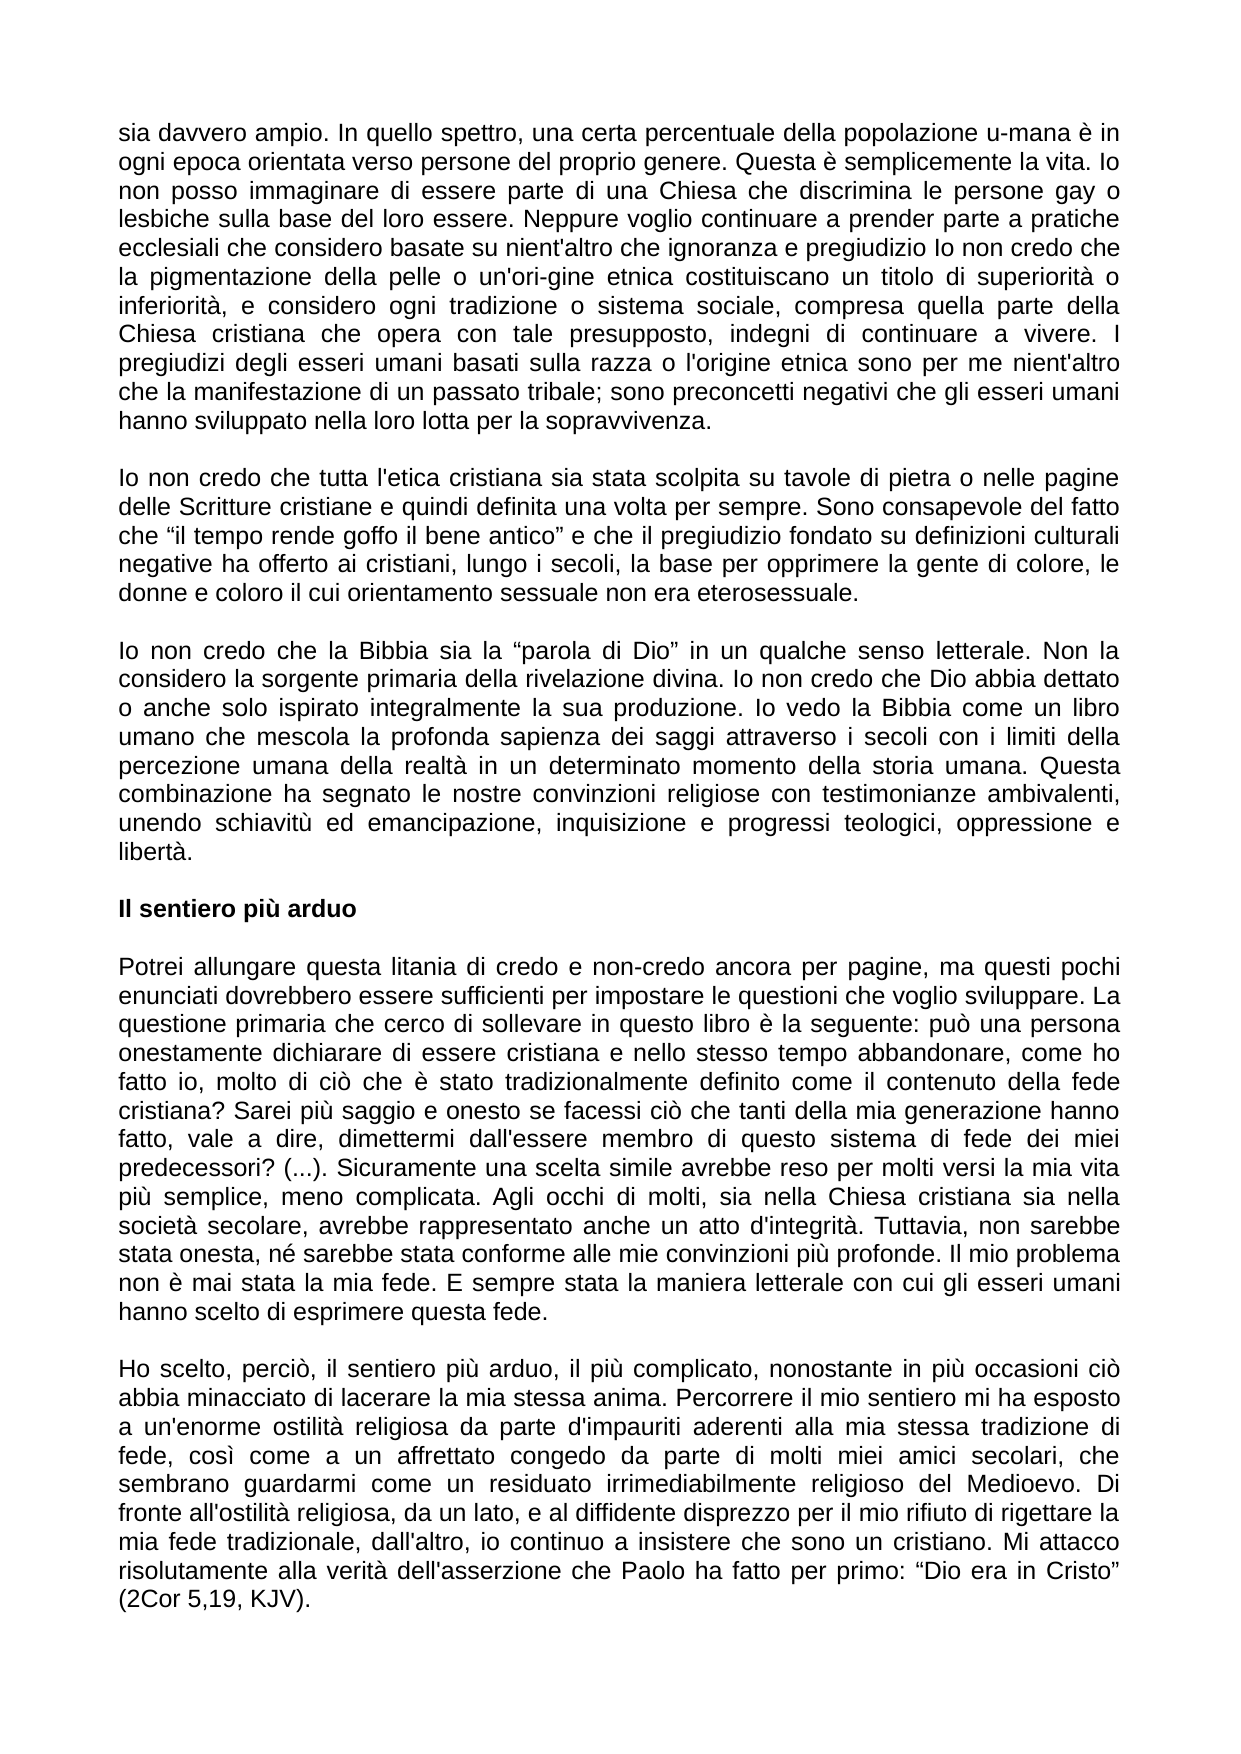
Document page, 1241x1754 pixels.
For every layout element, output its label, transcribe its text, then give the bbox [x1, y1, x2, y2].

text sia davvero ampio. In quello spettro, una certa percentuale della popolazione u-mana è in ogni epoca orientata verso persone del proprio genere. Questa è semplicemente la vita. Io non posso immaginare di essere parte di una Chiesa che discrimina le persone gay o lesbiche sulla base del loro essere. Neppure voglio continuare a prender parte a pratiche ecclesiali che considero basate su nient'altro che ignoranza e pregiudizio Io non credo che la pigmentazione della pelle o un'ori-gine etnica costituiscano un titolo di superiorità o inferiorità, e considero ogni tradizione o sistema sociale, compresa quella parte della Chiesa cristiana che opera con tale presupposto, indegni di continuare a vivere. I pregiudizi degli esseri umani basati sulla razza o l'origine etnica sono per me nient'altro che la manifestazione di un passato tribale; sono preconcetti negativi che gli esseri umani hanno sviluppato nella loro lotta per la sopravvivenza. [118, 118, 1122, 434]
text Io non credo che la Bibbia sia la “parola di Dio” in un qualche senso letterale. Non la considero la sorgente primaria della rivelazione divina. Io non credo che Dio abbia dettato o anche solo ispirato integralmente la sua produzione. Io vedo la Bibbia come un libro umano che mescola la profonda sapienza dei saggi attraverso i secoli con i limiti della percezione umana della realtà in un determinato momento della storia umana. Questa combinazione ha segnato le nostre convinzioni religiose con testimonianze ambivalenti, unendo schiavitù ed emancipazione, inquisizione e progressi teologici, oppressione e libertà. [118, 636, 1122, 866]
text Ho scelto, perciò, il sentiero più arduo, il più complicato, nonostante in più occasioni ciò abbia minacciato di lacerare la mia stessa anima. Percorrere il mio sentiero mi ha esposto a un'enorme ostilità religiosa da parte d'impauriti aderenti alla mia stessa tradizione di fede, così come a un affrettato congedo da parte di molti miei amici secolari, che sembrano guardarmi come un residuato irrimediabilmente religioso del Medioevo. Di fronte all'ostilità religiosa, da un lato, e al diffidente disprezzo per il mio rifiuto di rigettare la mia fede tradizionale, dall'altro, io continuo a insistere che sono un cristiano. Mi attacco risolutamente alla verità dell'asserzione che Paolo ha fatto per primo: “Dio era in Cristo” (2Cor 5,19, KJV). [118, 1354, 1122, 1613]
text Io non credo che tutta l'etica cristiana sia stata scolpita su tavole di pietra o nelle pagine delle Scritture cristiane e quindi definita una volta per sempre. Sono consapevole del fatto che “il tempo rende goffo il bene antico” e che il pregiudizio fondato su definizioni culturali negative ha offerto ai cristiani, lungo i secoli, la base per opprimere la gente di colore, le donne e coloro il cui orientamento sessuale non era eterosessuale. [118, 463, 1122, 607]
text Il sentiero più arduo [118, 894, 1122, 923]
text Potrei allungare questa litania di credo e non-credo ancora per pagine, ma questi pochi enunciati dovrebbero essere sufficienti per impostare le questioni che voglio sviluppare. La questione primaria che cerco di sollevare in questo libro è la seguente: può una persona onestamente dichiarare di essere cristiana e nello stesso tempo abbandonare, come ho fatto io, molto di ciò che è stato tradizionalmente definito come il contenuto della fede cristiana? Sarei più saggio e onesto se facessi ciò che tanti della mia generazione hanno fatto, vale a dire, dimettermi dall'essere membro di questo sistema di fede dei miei predecessori? (...). Sicuramente una scelta simile avrebbe reso per molti versi la mia vita più semplice, meno complicata. Agli occhi di molti, sia nella Chiesa cristiana sia nella società secolare, avrebbe rappresentato anche un atto d'integrità. Tuttavia, non sarebbe stata onesta, né sarebbe stata conforme alle mie convinzioni più profonde. Il mio problema non è mai stata la mia fede. E sempre stata la maniera letterale con cui gli esseri umani hanno scelto di esprimere questa fede. [118, 952, 1122, 1326]
